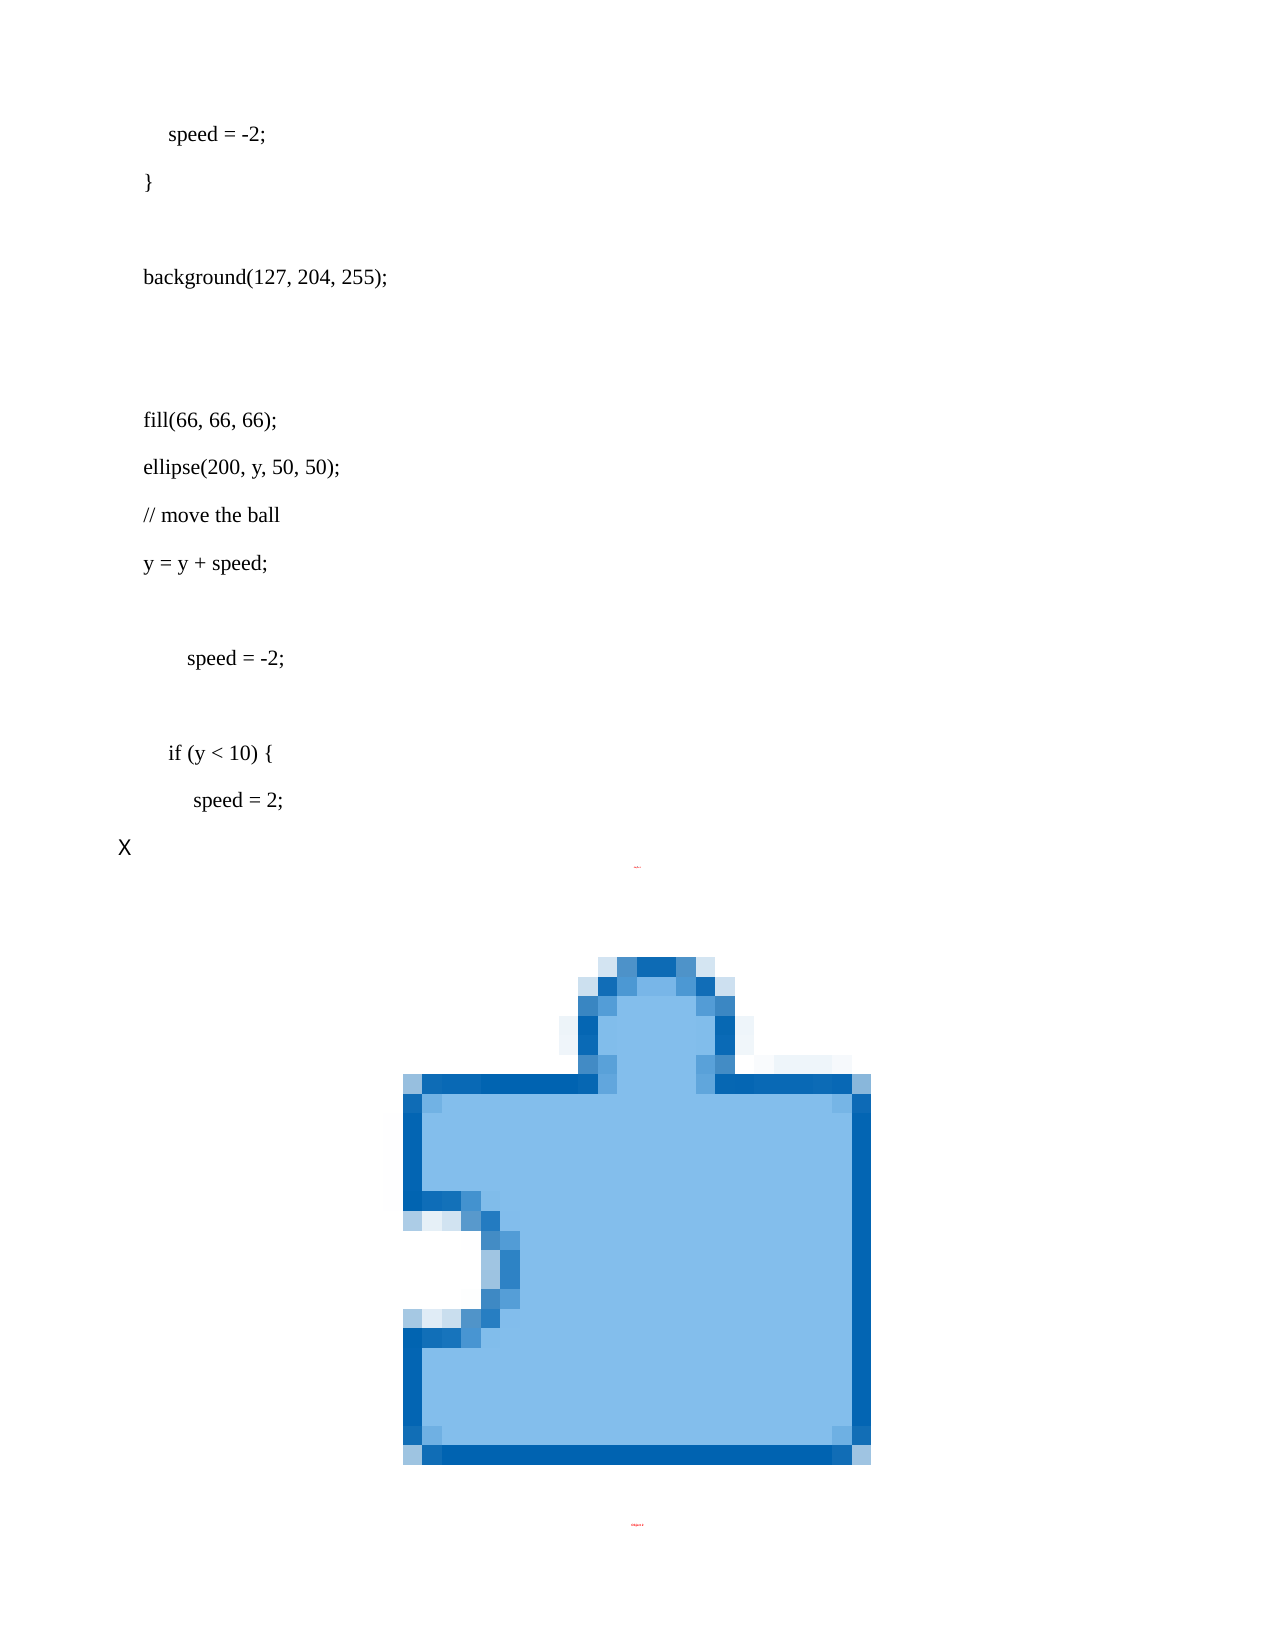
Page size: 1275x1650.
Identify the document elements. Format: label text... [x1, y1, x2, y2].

text if (y < 10) { [118, 737, 1157, 766]
text ellipse(200, y, 50, 50); [118, 451, 1157, 480]
text // move the ball [118, 499, 1157, 528]
text fill(66, 66, 66); [118, 404, 1157, 432]
text speed = 2; [118, 784, 1157, 813]
text speed = -2; [118, 642, 1157, 671]
text background(127, 204, 255); [118, 261, 1157, 290]
text y = y + speed; [118, 547, 1157, 575]
text X [118, 832, 1157, 862]
text speed = -2; [118, 118, 1157, 147]
text } [118, 166, 1157, 194]
